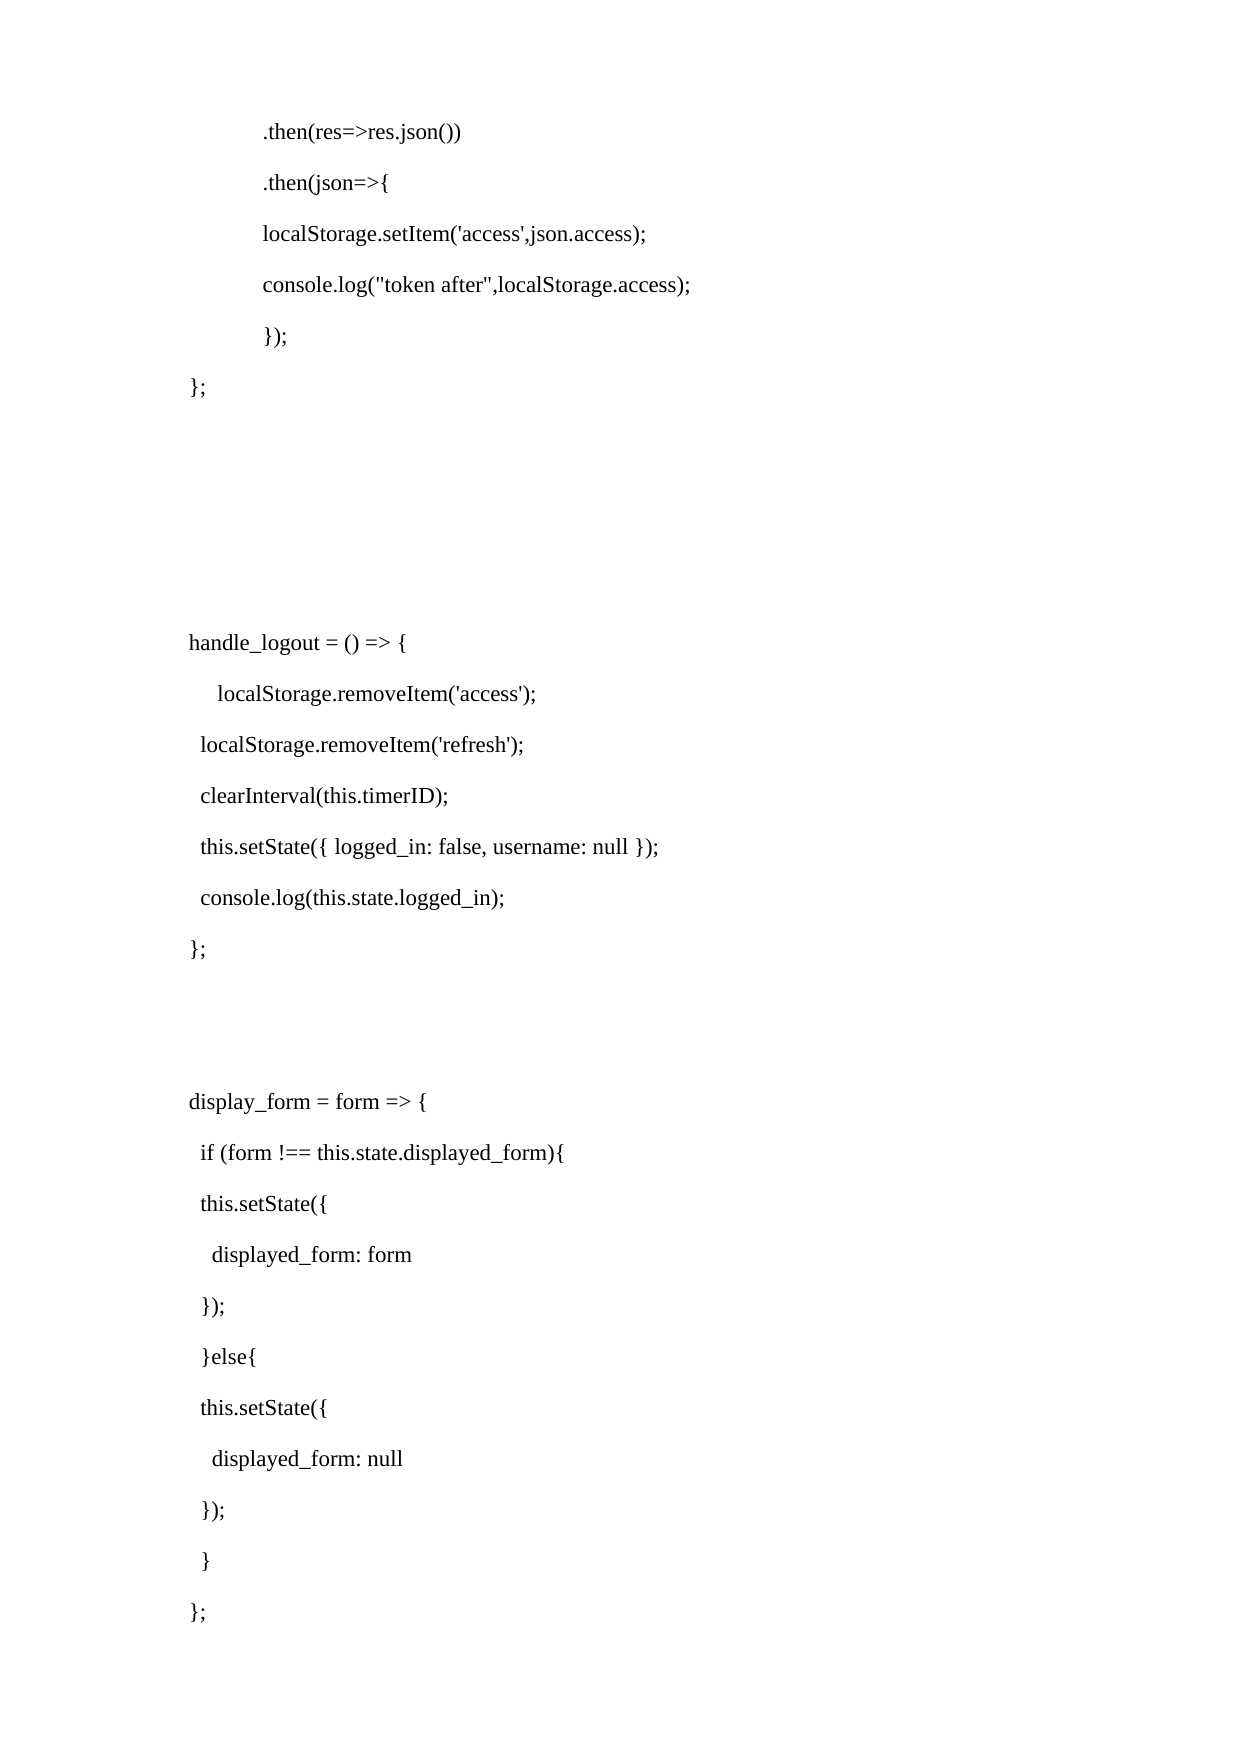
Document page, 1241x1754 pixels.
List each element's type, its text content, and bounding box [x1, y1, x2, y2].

text this.setState({ [177, 1190, 1152, 1216]
text localStorage.removeItem('access'); [177, 679, 1152, 706]
text this.setState({ logged_in: false, username: null }); [177, 833, 1152, 859]
text }; [177, 1598, 1152, 1625]
text .then(res=>res.json()) [177, 118, 1152, 144]
text handle_logout = () => { [177, 628, 1152, 655]
text .then(json=>{ [177, 169, 1152, 196]
text }else{ [177, 1343, 1152, 1369]
text }); [177, 322, 1152, 349]
text clearInterval(this.timerID); [177, 782, 1152, 808]
text } [177, 1547, 1152, 1574]
text displayed_form: null [177, 1445, 1152, 1472]
text display_form = form => { [177, 1088, 1152, 1114]
text console.log("token after",localStorage.access); [177, 271, 1152, 298]
text }; [177, 935, 1152, 961]
text }; [177, 373, 1152, 400]
text if (form !== this.state.displayed_form){ [177, 1139, 1152, 1165]
text localStorage.removeItem('refresh'); [177, 731, 1152, 757]
text }); [177, 1496, 1152, 1523]
text console.log(this.state.logged_in); [177, 884, 1152, 910]
text this.setState({ [177, 1394, 1152, 1421]
text }); [177, 1292, 1152, 1318]
text displayed_form: form [177, 1241, 1152, 1267]
text localStorage.setItem('access',json.access); [177, 220, 1152, 247]
